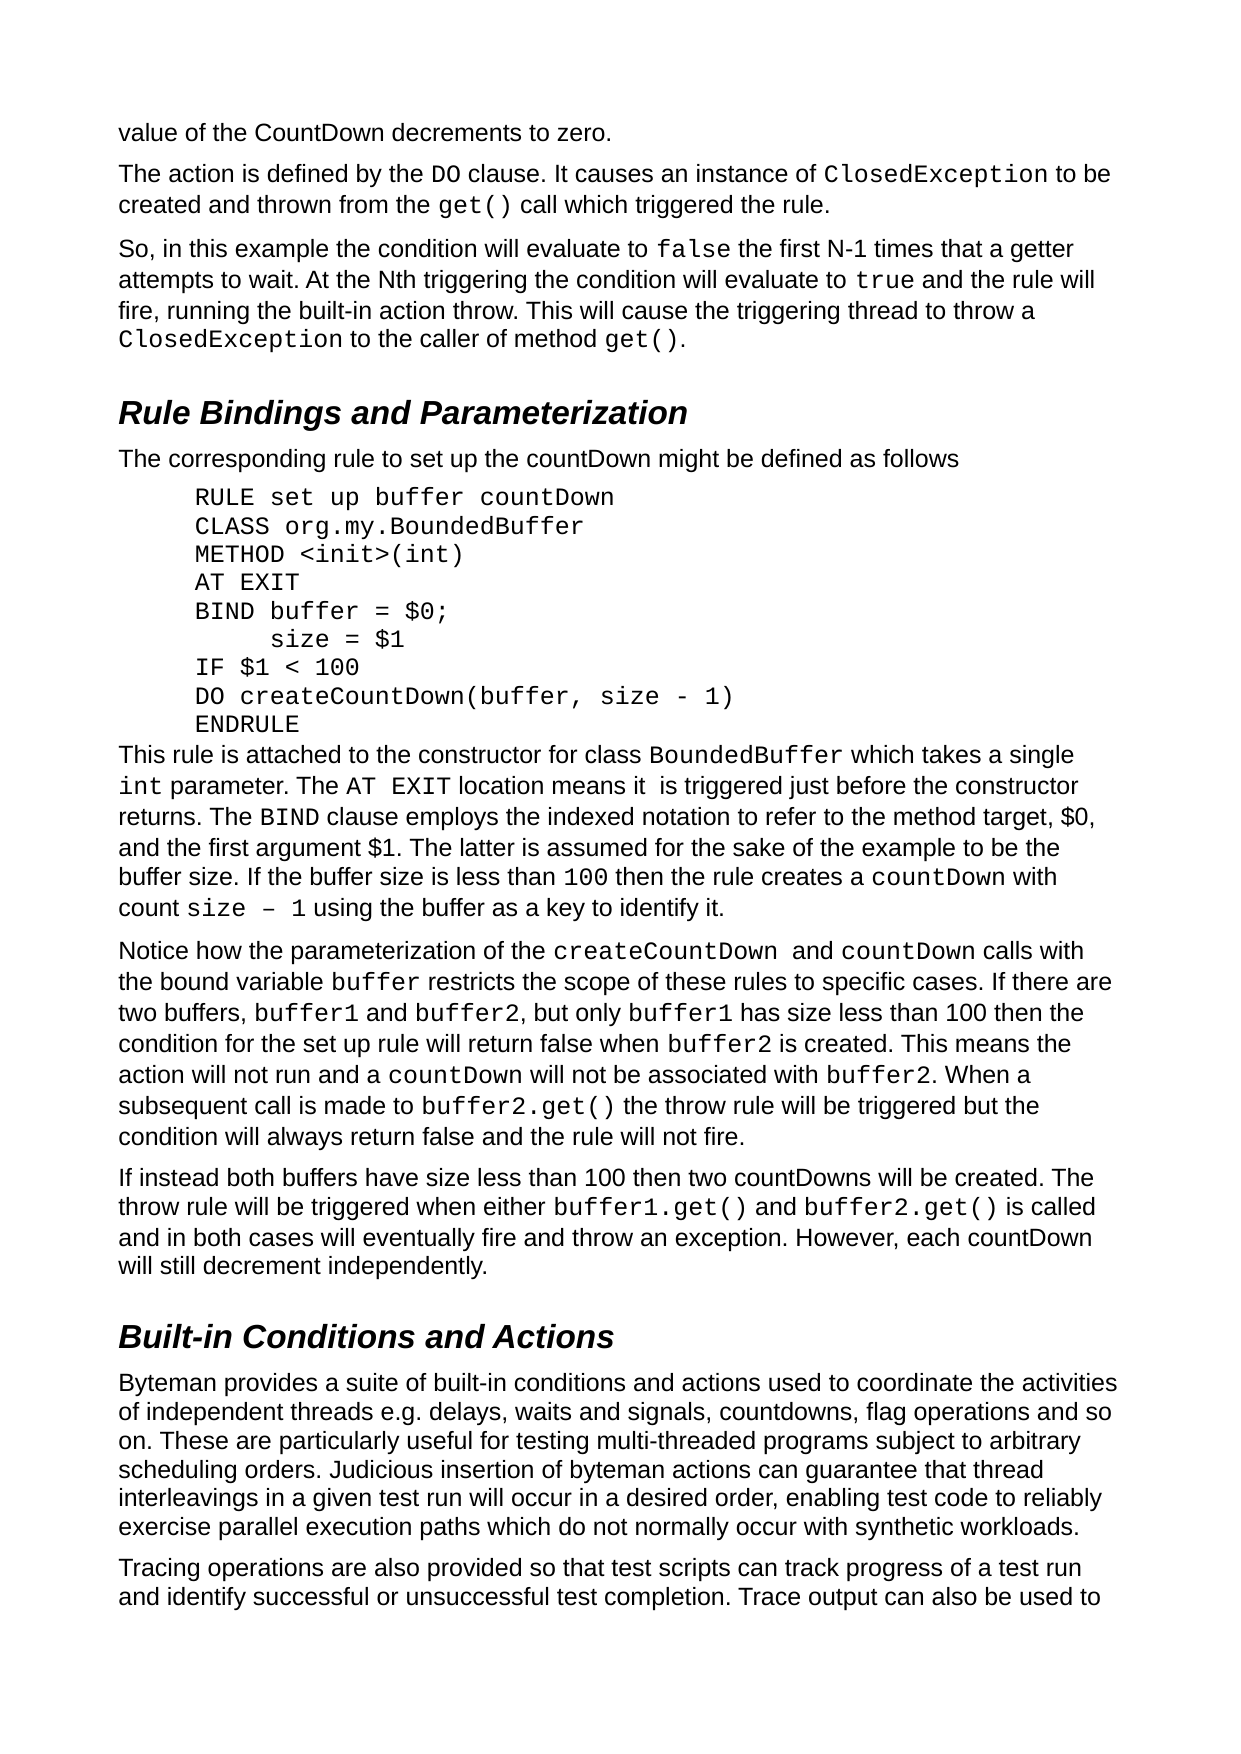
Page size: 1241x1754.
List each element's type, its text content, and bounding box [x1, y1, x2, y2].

subtitle Rule Bindings and Parameterization [118, 393, 1122, 431]
text This rule is attached to the constructor for class BoundedBuffer which takes a single int parameter. The AT EXIT location means it is triggered just before the constructor returns. The BIND clause employs the indexed notation to refer to the method target, $0, and the first argument $1. The latter is assumed for the sake of the example to be the buffer size. If the buffer size is less than 100 then the rule creates a countDown with count size – 1 using the buffer as a key to identify it. [118, 740, 1122, 923]
subtitle Built-in Conditions and Actions [118, 1317, 1122, 1356]
text RULE set up buffer countDown CLASS org.my.BoundedBuffer METHOD <init>(int) AT EXIT BIND buffer = $0; size = $1 IF $1 < 100 DO createCountDown(buffer, size - 1) ENDRULE [194, 485, 1122, 740]
text The corresponding rule to set up the countDown might be defined as follows [118, 444, 1122, 472]
text Byteman provides a suite of built-in conditions and actions used to coordinate the activities of independent threads e.g. delays, waits and signals, countdowns, flag operations and so on. These are particularly useful for testing multi-threaded programs subject to arbitrary scheduling orders. Judicious insertion of byteman actions can guarantee that thread interleavings in a given test run will occur in a desired order, enabling test code to reliably exercise parallel execution paths which do not normally occur with synthetic workloads. [118, 1368, 1122, 1541]
text The action is defined by the DO clause. It causes an instance of ClosedException to be created and thrown from the get() call which triggered the rule. [118, 159, 1122, 221]
text If instead both buffers have size less than 100 then two countDowns will be created. The throw rule will be triggered when either buffer1.get() and buffer2.get() is called and in both cases will eventually fire and throw an exception. However, each countDown will still decrement independently. [118, 1163, 1122, 1280]
text Tracing operations are also provided so that test scripts can track progress of a test run and identify successful or unsuccessful test completion. Trace output can also be used to [118, 1553, 1122, 1611]
text So, in this example the condition will evaluate to false the first N-1 times that a getter attempts to wait. At the Nth triggering the condition will evaluate to true and the rule will fire, running the built-in action throw. This will cause the triggering thread to throw a ClosedException to the caller of method get(). [118, 234, 1122, 355]
text value of the CountDown decrements to zero. [118, 118, 1122, 147]
text Notice how the parameterization of the createCountDown and countDown calls with the bound variable buffer restricts the scope of these rules to specific cases. If there are two buffers, buffer1 and buffer2, but only buffer1 has size less than 100 then the condition for the set up rule will return false when buffer2 is created. This means the action will not run and a countDown will not be associated with buffer2. When a subsequent call is made to buffer2.get() the throw rule will be triggered but the condition will always return false and the rule will not fire. [118, 936, 1122, 1150]
